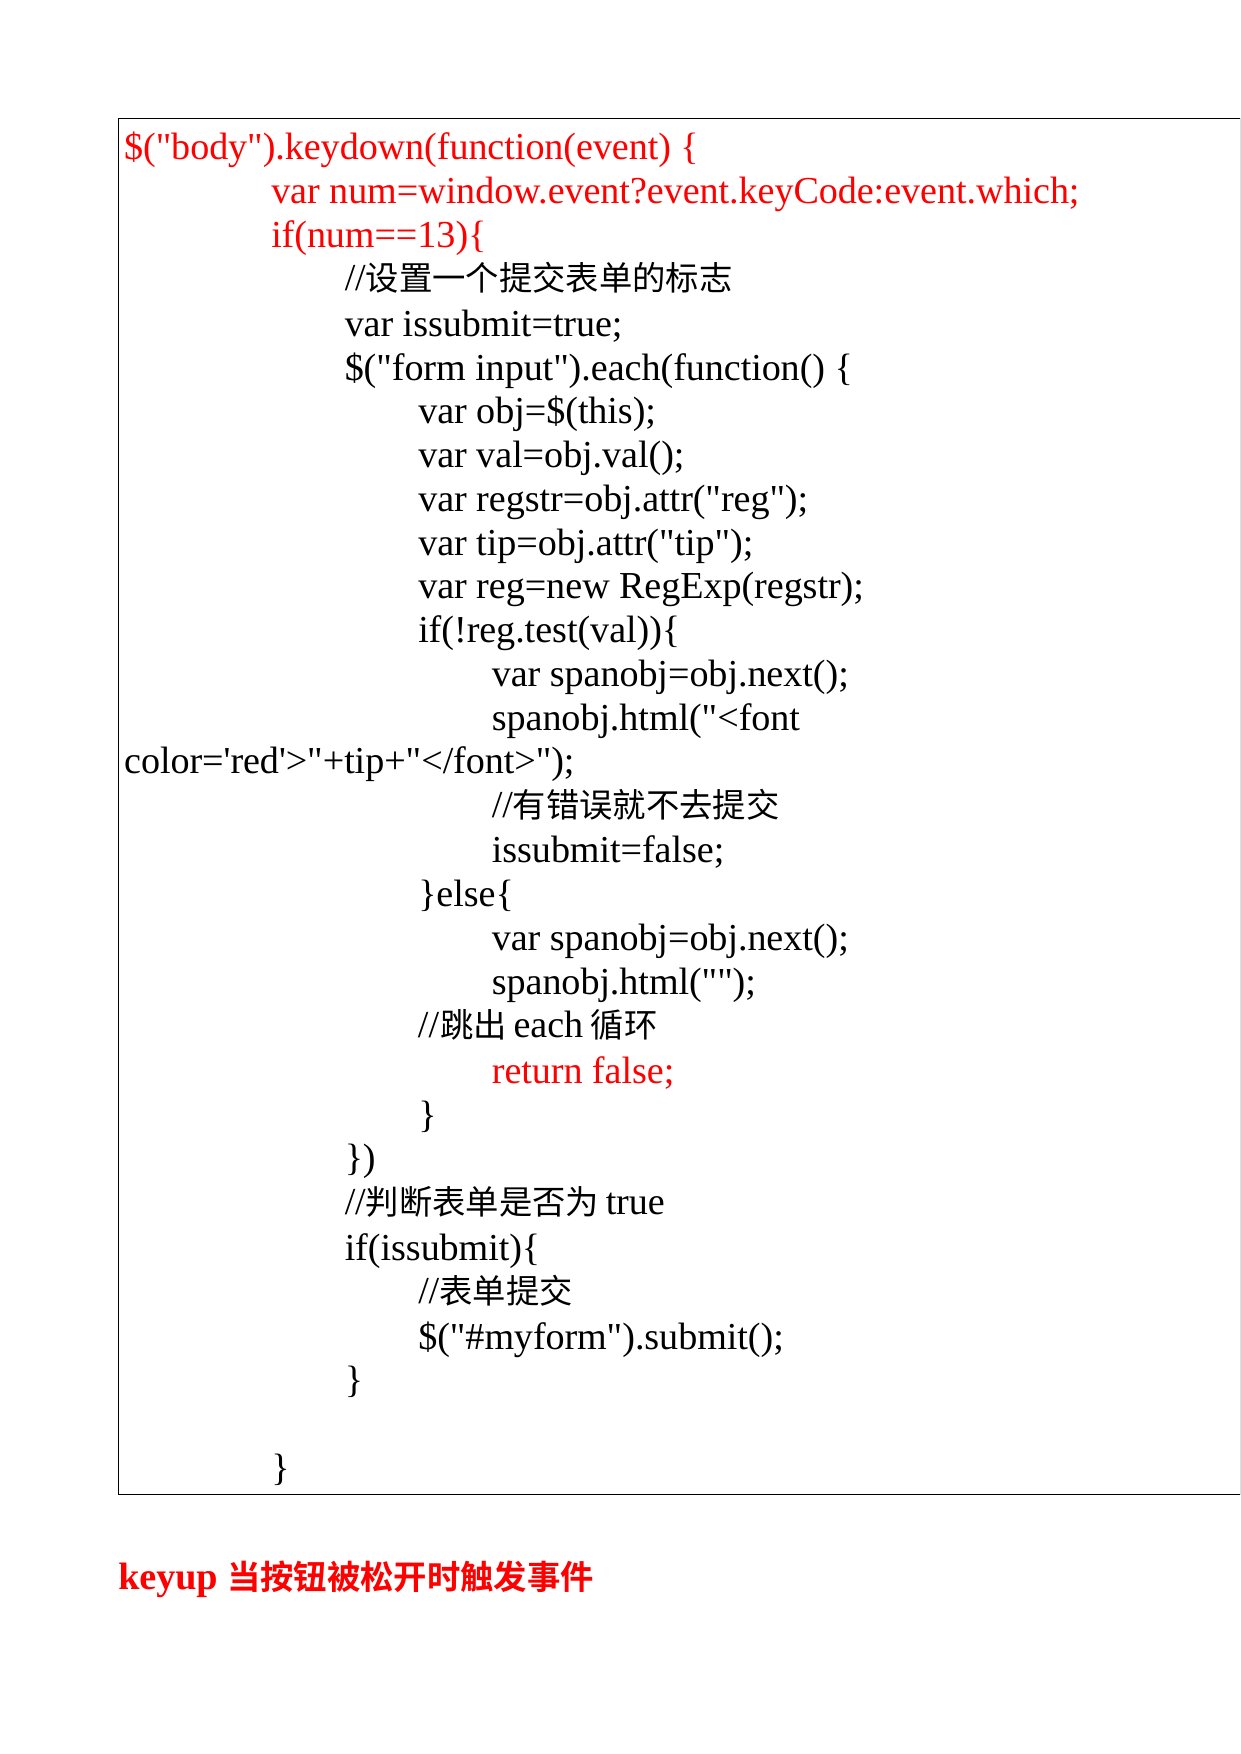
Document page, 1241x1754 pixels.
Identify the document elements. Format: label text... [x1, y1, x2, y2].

text keyup 当按钮被松开时触发事件 [118, 1551, 1240, 1599]
table_header $("body").keydown(function(event) { var num=window.event?event.keyCode:event.which; if(num==13){ //设置一个提交表单的标志 var issubmit=true; $("form input").each(function() { var obj=$(this); var val=obj.val(); var regstr=obj.attr("reg"); var tip=obj.attr("tip"); var reg=new RegExp(regstr); if(!reg.test(val)){ var spanobj=obj.next(); spanobj.html("<font color='red'>"+tip+"</font>"); //有错误就不去提交 issubmit=false; }else{ var spanobj=obj.next(); spanobj.html(""); //跳出each循环 return false; } }) //判断表单是否为true if(issubmit){ //表单提交 $("#myform").submit(); } } [119, 119, 1240, 1494]
